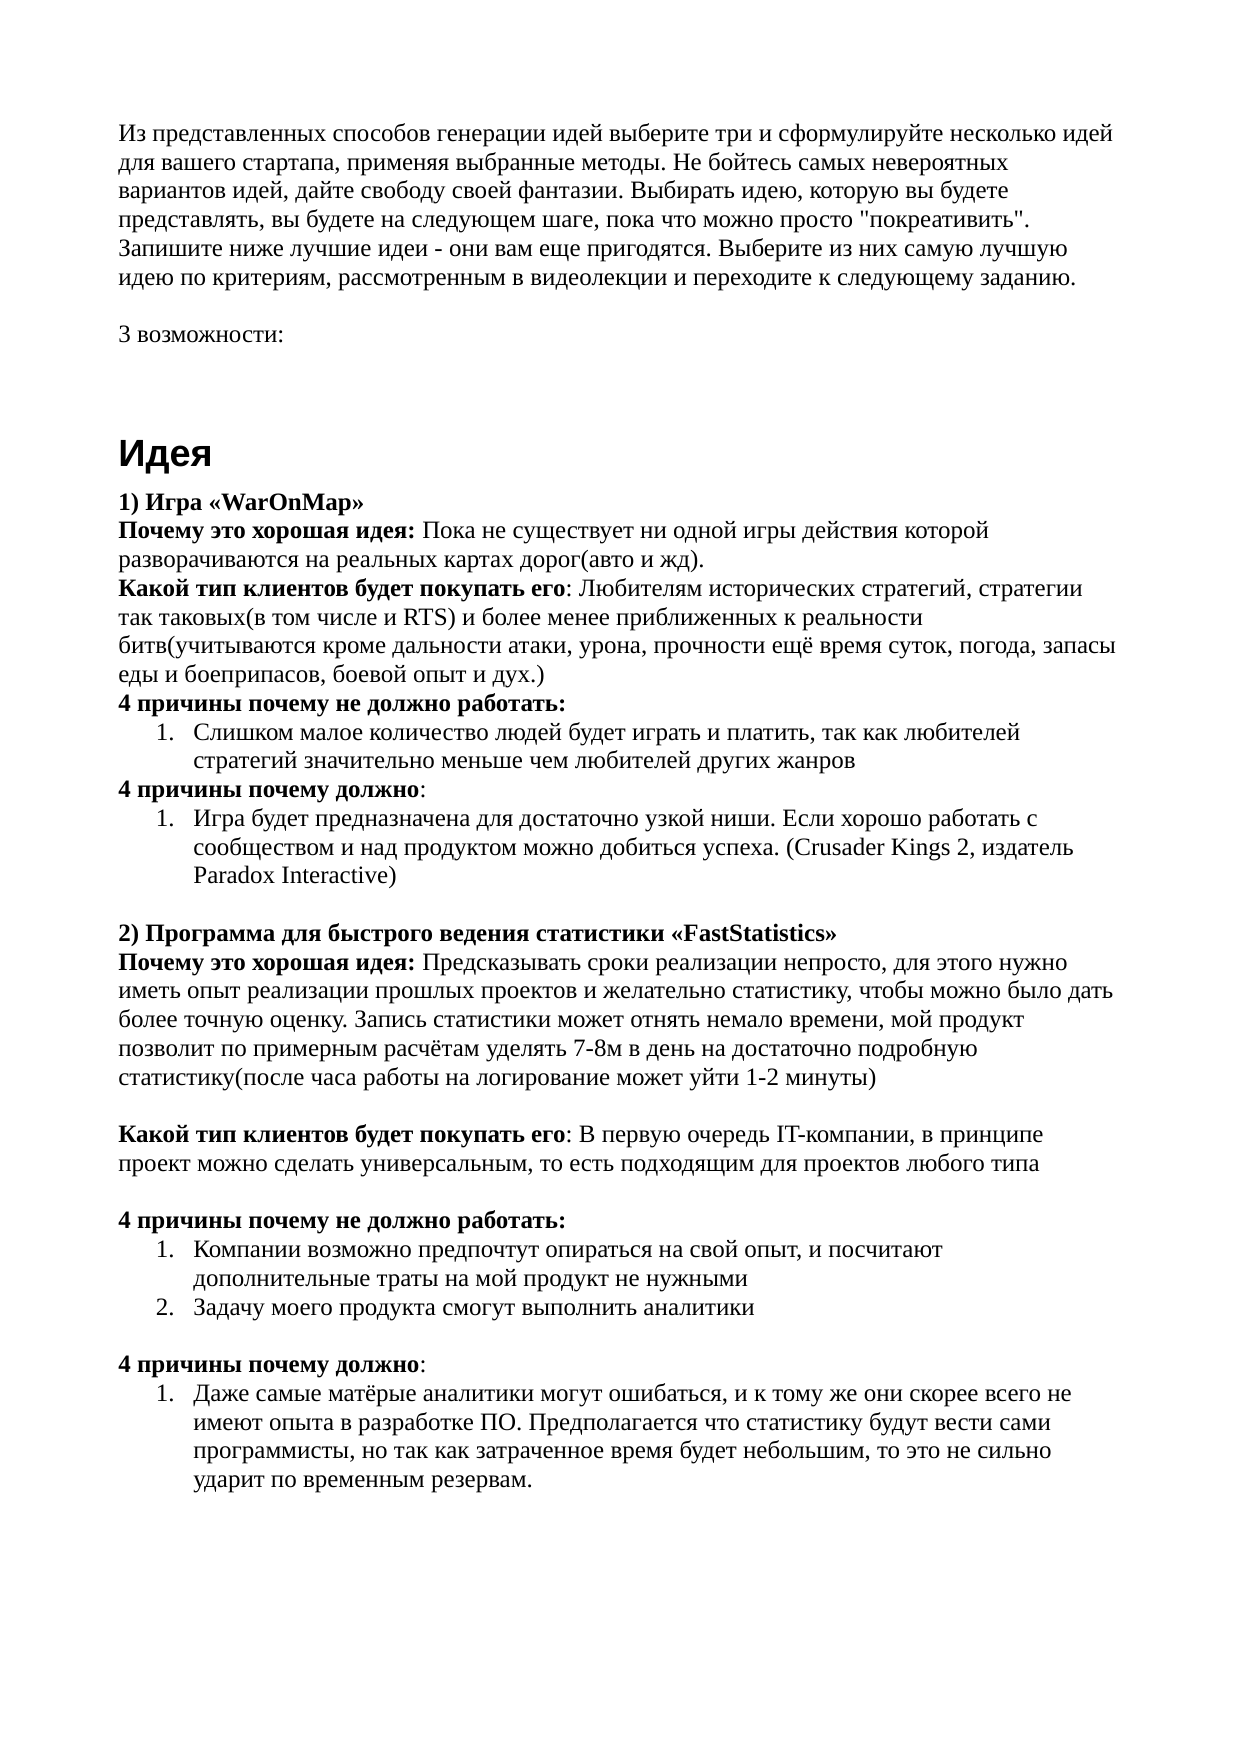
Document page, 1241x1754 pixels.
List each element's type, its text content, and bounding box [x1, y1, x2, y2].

text Почему это хорошая идея: Пока не существует ни одной игры действия которой разворачиваются на реальных картах дорог(авто и жд). [118, 516, 1122, 573]
text Почему это хорошая идея: Предсказывать сроки реализации непросто, для этого нужно иметь опыт реализации прошлых проектов и желательно статистику, чтобы можно было дать более точную оценку. Запись статистики может отнять немало времени, мой продукт позволит по примерным расчётам уделять 7-8м в день на достаточно подробную статистику(после часа работы на логирование может уйти 1-2 минуты) [118, 947, 1122, 1091]
list Компании возможно предпочтут опираться на свой опыт, и посчитают дополнительные траты на мой продукт не нужными [156, 1234, 1122, 1292]
text 3 возможности: [118, 319, 1122, 348]
text 4 причины почему не должно работать: [118, 1206, 1122, 1234]
text 4 причины почему должно: [118, 1349, 1122, 1378]
text 2) Программа для быстрого ведения статистики «FastStatistics» [118, 918, 1122, 947]
text Какой тип клиентов будет покупать его: В первую очередь IT-компании, в принципе проект можно сделать универсальным, то есть подходящим для проектов любого типа [118, 1119, 1122, 1177]
text 1) Игра «WarOnMap» [118, 487, 1122, 516]
list Даже самые матёрые аналитики могут ошибаться, и к тому же они скорее всего не имеют опыта в разработке ПО. Предполагается что статистику будут вести сами программисты, но так как затраченное время будет небольшим, то это не сильно ударит по временным резервам. [156, 1378, 1122, 1493]
subtitle Идея [118, 431, 1122, 474]
text 4 причины почему не должно работать: [118, 688, 1122, 717]
text Какой тип клиентов будет покупать его: Любителям исторических стратегий, стратегии так таковых(в том числе и RTS) и более менее приближенных к реальности битв(учитываются кроме дальности атаки, урона, прочности ещё время суток, погода, запасы еды и боеприпасов, боевой опыт и дух.) [118, 573, 1122, 688]
list Задачу моего продукта смогут выполнить аналитики [156, 1292, 1122, 1321]
text 4 причины почему должно: [118, 774, 1122, 803]
list Слишком малое количество людей будет играть и платить, так как любителей стратегий значительно меньше чем любителей других жанров [156, 717, 1122, 774]
list Игра будет предназначена для достаточно узкой ниши. Если хорошо работать с сообществом и над продуктом можно добиться успеха. (Crusader Kings 2, издатель Paradox Interactive) [156, 803, 1122, 889]
text Из представленных способов генерации идей выберите три и сформулируйте несколько идей для вашего стартапа, применяя выбранные методы. Не бойтесь самых невероятных вариантов идей, дайте свободу своей фантазии. Выбирать идею, которую вы будете представлять, вы будете на следующем шаге, пока что можно просто "покреативить". Запишите ниже лучшие идеи - они вам еще пригодятся. Выберите из них самую лучшую идею по критериям, рассмотренным в видеолекции и переходите к следующему заданию. [118, 118, 1122, 291]
